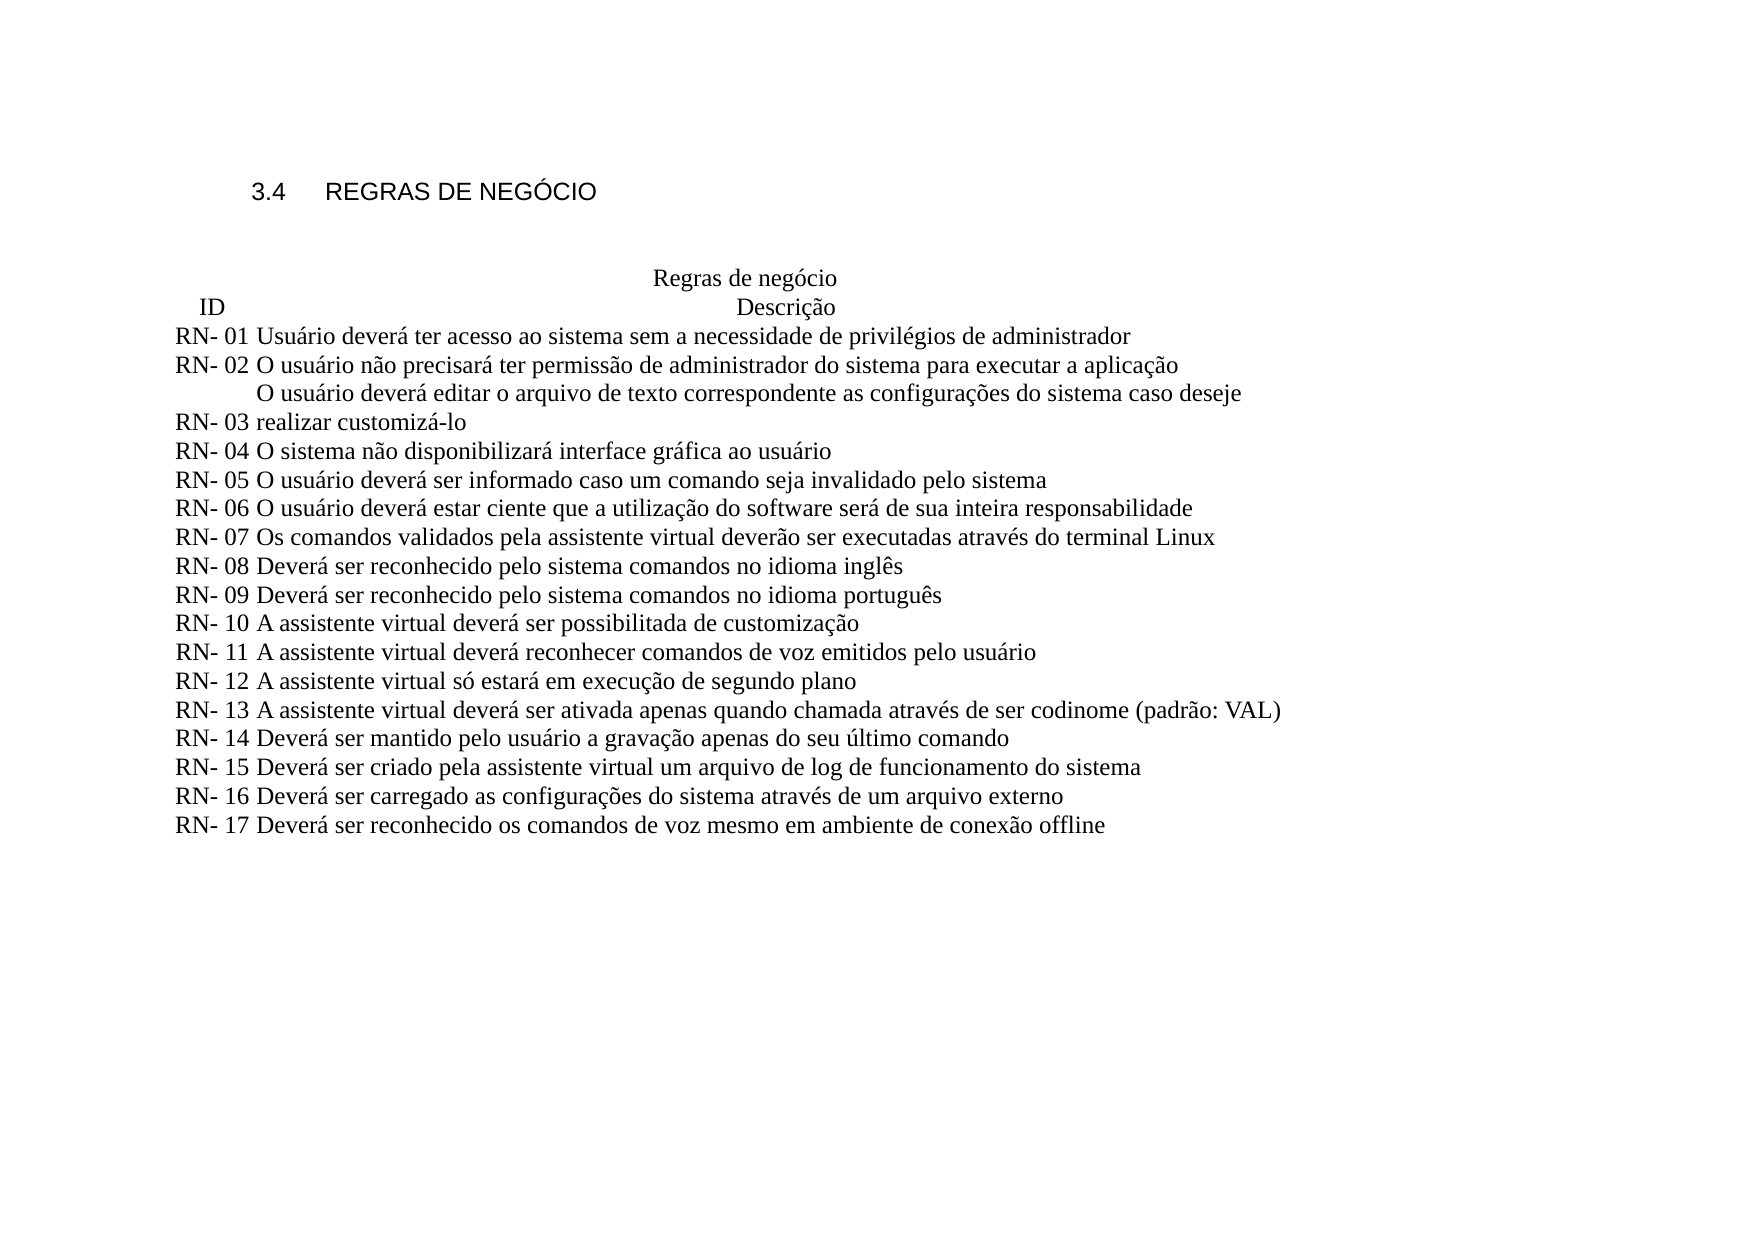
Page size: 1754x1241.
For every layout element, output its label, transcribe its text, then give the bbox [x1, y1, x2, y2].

table_cell Usuário deverá ter acesso ao sistema sem a necessidade de privilégios de administrador [253, 321, 1319, 350]
table_cell RN- 06 [171, 494, 253, 522]
table_cell Deverá ser reconhecido pelo sistema comandos no idioma português [253, 580, 1319, 608]
table_cell Deverá ser reconhecido os comandos de voz mesmo em ambiente de conexão offline [253, 810, 1319, 838]
subtitle Regras de negócio [177, 177, 1636, 206]
table_cell RN- 15 [171, 752, 253, 781]
table_cell RN- 07 [171, 522, 253, 551]
table_cell RN- 02 [171, 350, 253, 378]
table_cell RN- 04 [171, 436, 253, 465]
table_cell O usuário deverá editar o arquivo de texto correspondente as configurações do sistema caso deseje realizar customizá-lo [253, 379, 1319, 436]
table_cell RN- 08 [171, 551, 253, 580]
table_cell RN- 09 [171, 580, 253, 608]
table_cell RN- 11 [171, 637, 253, 666]
table_cell RN- 01 [171, 321, 253, 350]
table_cell A assistente virtual deverá ser ativada apenas quando chamada através de ser codinome (padrão: VAL) [253, 695, 1319, 723]
table_cell O usuário deverá estar ciente que a utilização do software será de sua inteira responsabilidade [253, 494, 1319, 522]
table_cell O sistema não disponibilizará interface gráfica ao usuário [253, 436, 1319, 465]
table_cell A assistente virtual deverá ser possibilitada de customização [253, 609, 1319, 637]
table_cell Os comandos validados pela assistente virtual deverão ser executadas através do terminal Linux [253, 522, 1319, 551]
table_cell Deverá ser reconhecido pelo sistema comandos no idioma inglês [253, 551, 1319, 580]
table_cell A assistente virtual deverá reconhecer comandos de voz emitidos pelo usuário [253, 637, 1319, 666]
table_cell RN- 16 [171, 781, 253, 810]
table_cell O usuário não precisará ter permissão de administrador do sistema para executar a aplicação [253, 350, 1319, 378]
table_cell RN- 13 [171, 695, 253, 723]
table_cell RN- 12 [171, 666, 253, 695]
table_cell O usuário deverá ser informado caso um comando seja invalidado pelo sistema [253, 465, 1319, 493]
table_cell Descrição [253, 292, 1319, 321]
table_cell RN- 03 [171, 379, 253, 436]
table_cell RN- 05 [171, 465, 253, 493]
table_cell RN- 14 [171, 724, 253, 752]
table_cell ID [171, 292, 253, 321]
table_cell RN- 10 [171, 609, 253, 637]
table_cell A assistente virtual só estará em execução de segundo plano [253, 666, 1319, 695]
table_cell Deverá ser mantido pelo usuário a gravação apenas do seu último comando [253, 724, 1319, 752]
table_cell Deverá ser carregado as configurações do sistema através de um arquivo externo [253, 781, 1319, 810]
table_cell Deverá ser criado pela assistente virtual um arquivo de log de funcionamento do sistema [253, 752, 1319, 781]
table_header Regras de negócio [171, 264, 1319, 292]
table_cell RN- 17 [171, 810, 253, 838]
